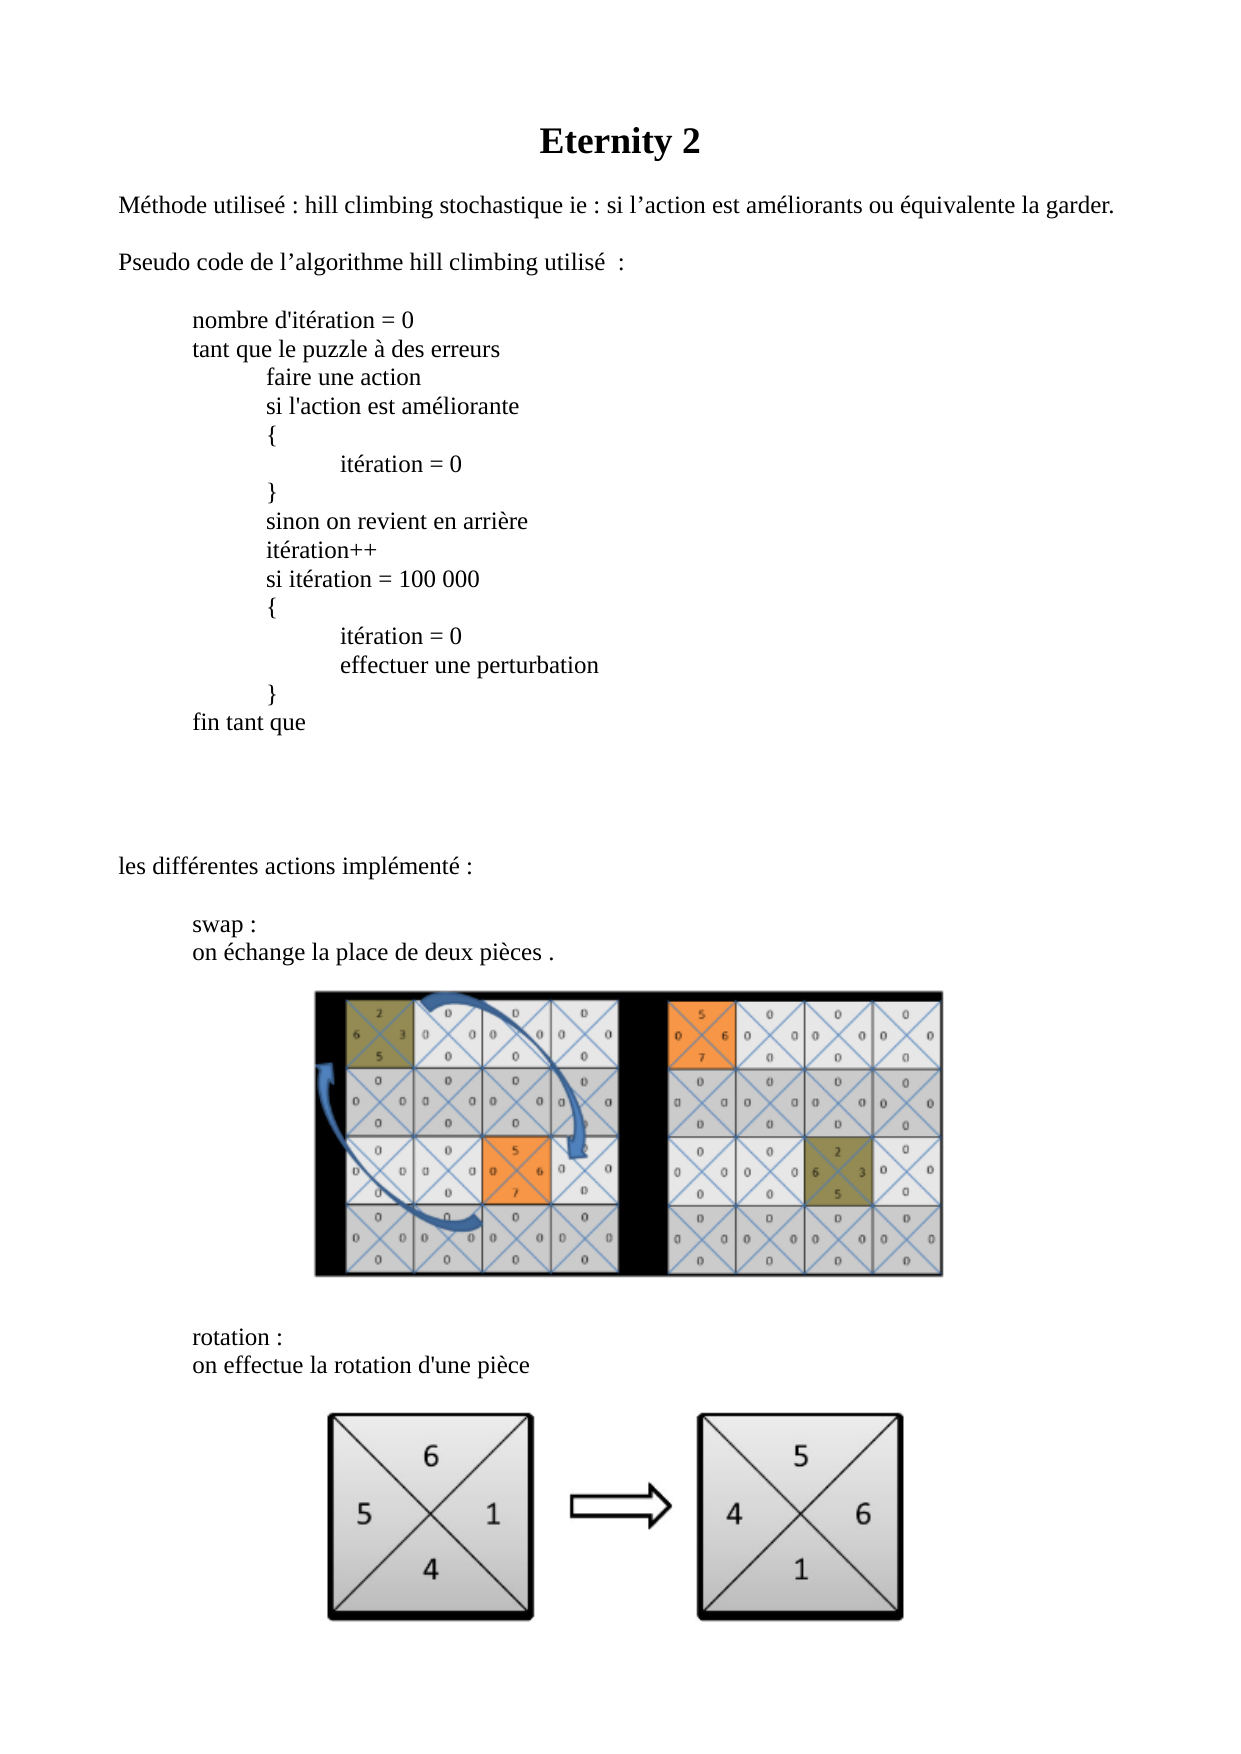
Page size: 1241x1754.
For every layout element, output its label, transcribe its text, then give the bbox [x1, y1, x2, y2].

text rotation : [118, 1322, 1122, 1350]
text itération = 0 [118, 621, 1122, 650]
picture [222, 966, 1006, 1293]
text on échange la place de deux pièces . [118, 937, 1122, 966]
text sinon on revient en arrière [118, 506, 1122, 535]
text swap : [118, 909, 1122, 937]
picture [284, 1386, 935, 1655]
text Pseudo code de l’algorithme hill climbing utilisé : [118, 247, 1122, 276]
text effectuer une perturbation [118, 650, 1122, 679]
text { [118, 420, 1122, 449]
text } [118, 477, 1122, 506]
text itération = 0 [118, 449, 1122, 477]
text nombre d'itération = 0 [118, 305, 1122, 334]
text itération++ [118, 535, 1122, 564]
text faire une action [118, 362, 1122, 391]
text si l'action est améliorante [118, 391, 1122, 420]
text } [118, 679, 1122, 707]
text on effectue la rotation d'une pièce [118, 1350, 1122, 1379]
text si itération = 100 000 [118, 564, 1122, 592]
text Méthode utiliseé : hill climbing stochastique ie : si l’action est améliorants ou équivalente la garder. [118, 190, 1122, 219]
text { [118, 592, 1122, 621]
text fin tant que [118, 707, 1122, 736]
text tant que le puzzle à des erreurs [118, 334, 1122, 362]
text les différentes actions implémenté : [118, 851, 1122, 880]
text Eternity 2 [118, 118, 1122, 161]
